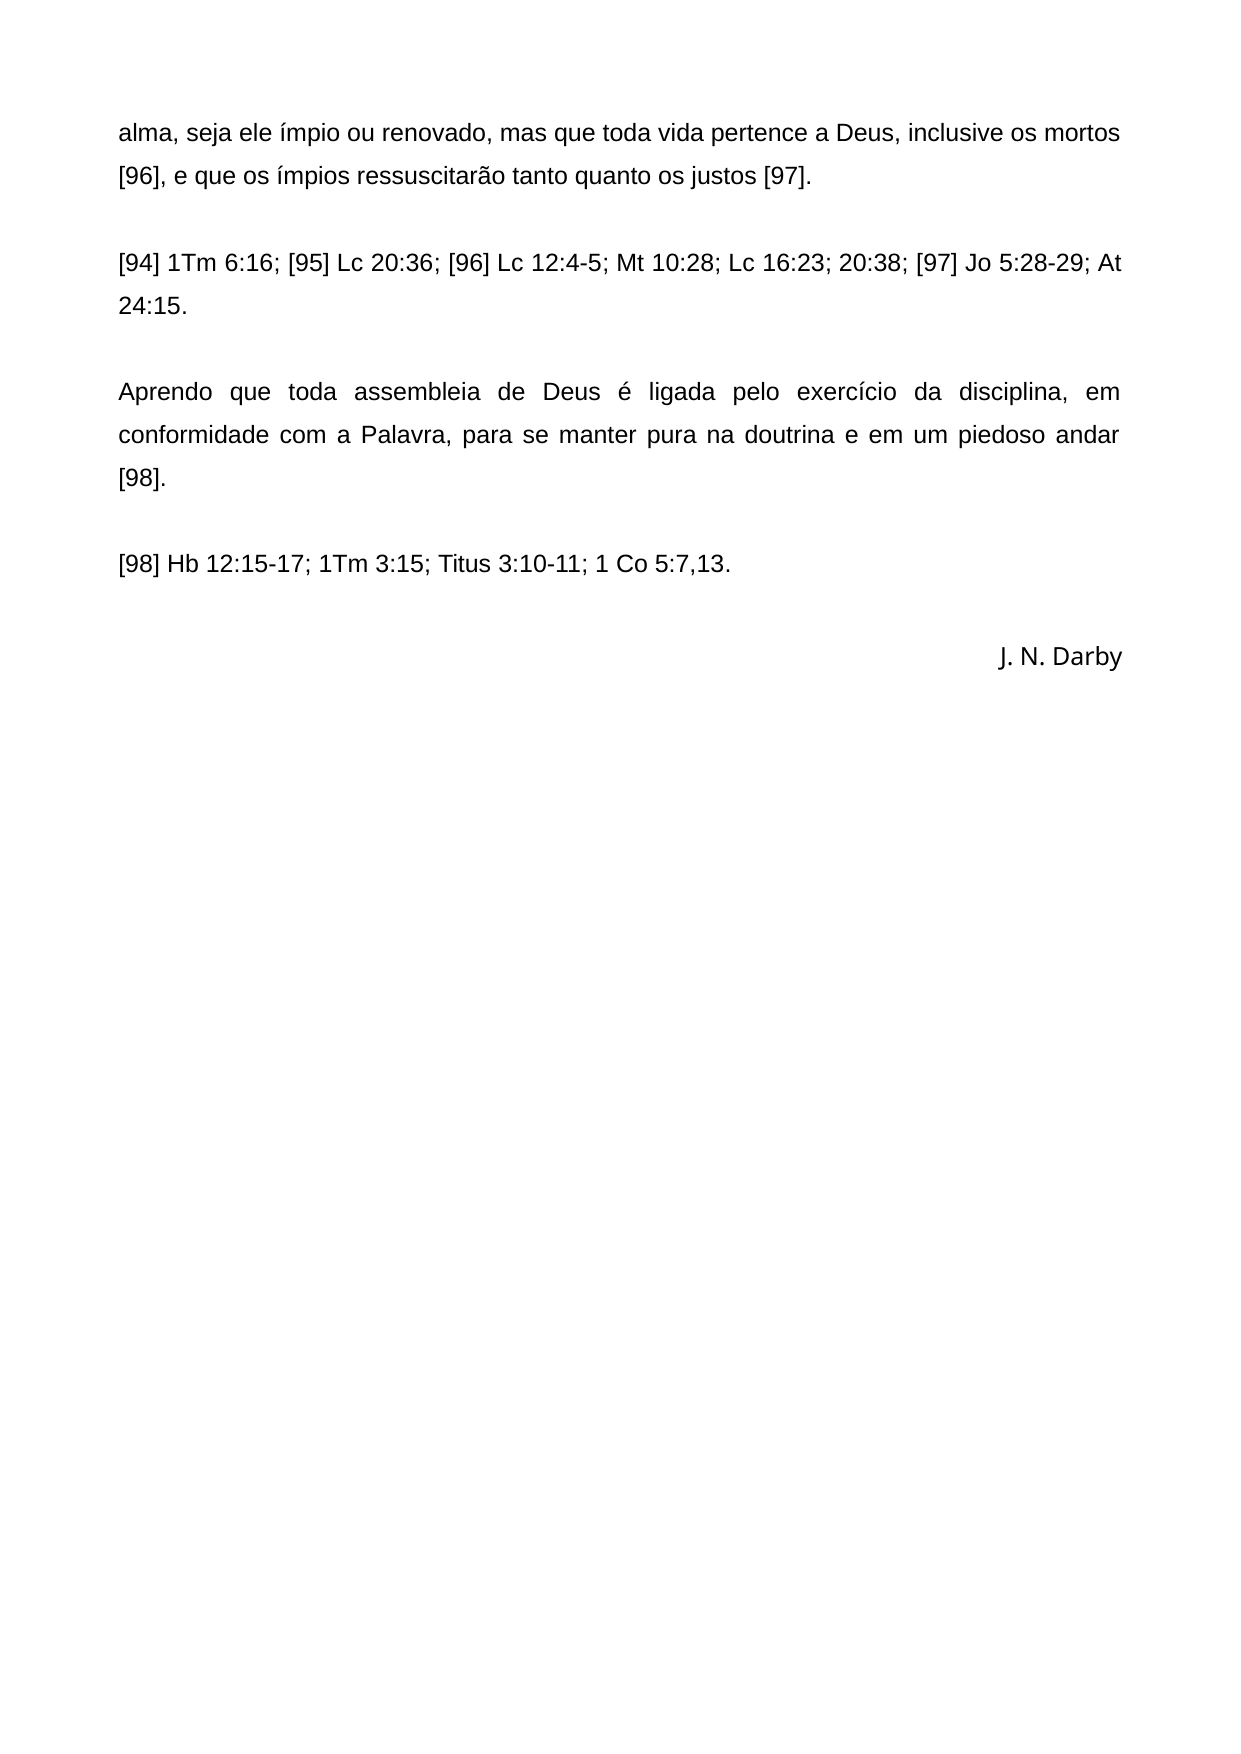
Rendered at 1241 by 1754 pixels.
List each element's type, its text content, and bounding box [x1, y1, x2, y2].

text alma, seja ele ímpio ou renovado, mas que toda vida pertence a Deus, inclusive os mortos [96], e que os ímpios ressuscitarão tanto quanto os justos [97]. [118, 118, 1122, 190]
text J. N. Darby [118, 592, 1122, 672]
text [98] Hb 12:15-17; 1Tm 3:15; Titus 3:10-11; 1 Co 5:7,13. [118, 549, 1122, 578]
text Aprendo que toda assembleia de Deus é ligada pelo exercício da disciplina, em conformidade com a Palavra, para se manter pura na doutrina e em um piedoso andar [98]. [118, 377, 1122, 492]
text [94] 1Tm 6:16; [95] Lc 20:36; [96] Lc 12:4-5; Mt 10:28; Lc 16:23; 20:38; [97] Jo 5:28-29; At 24:15. [118, 247, 1122, 319]
